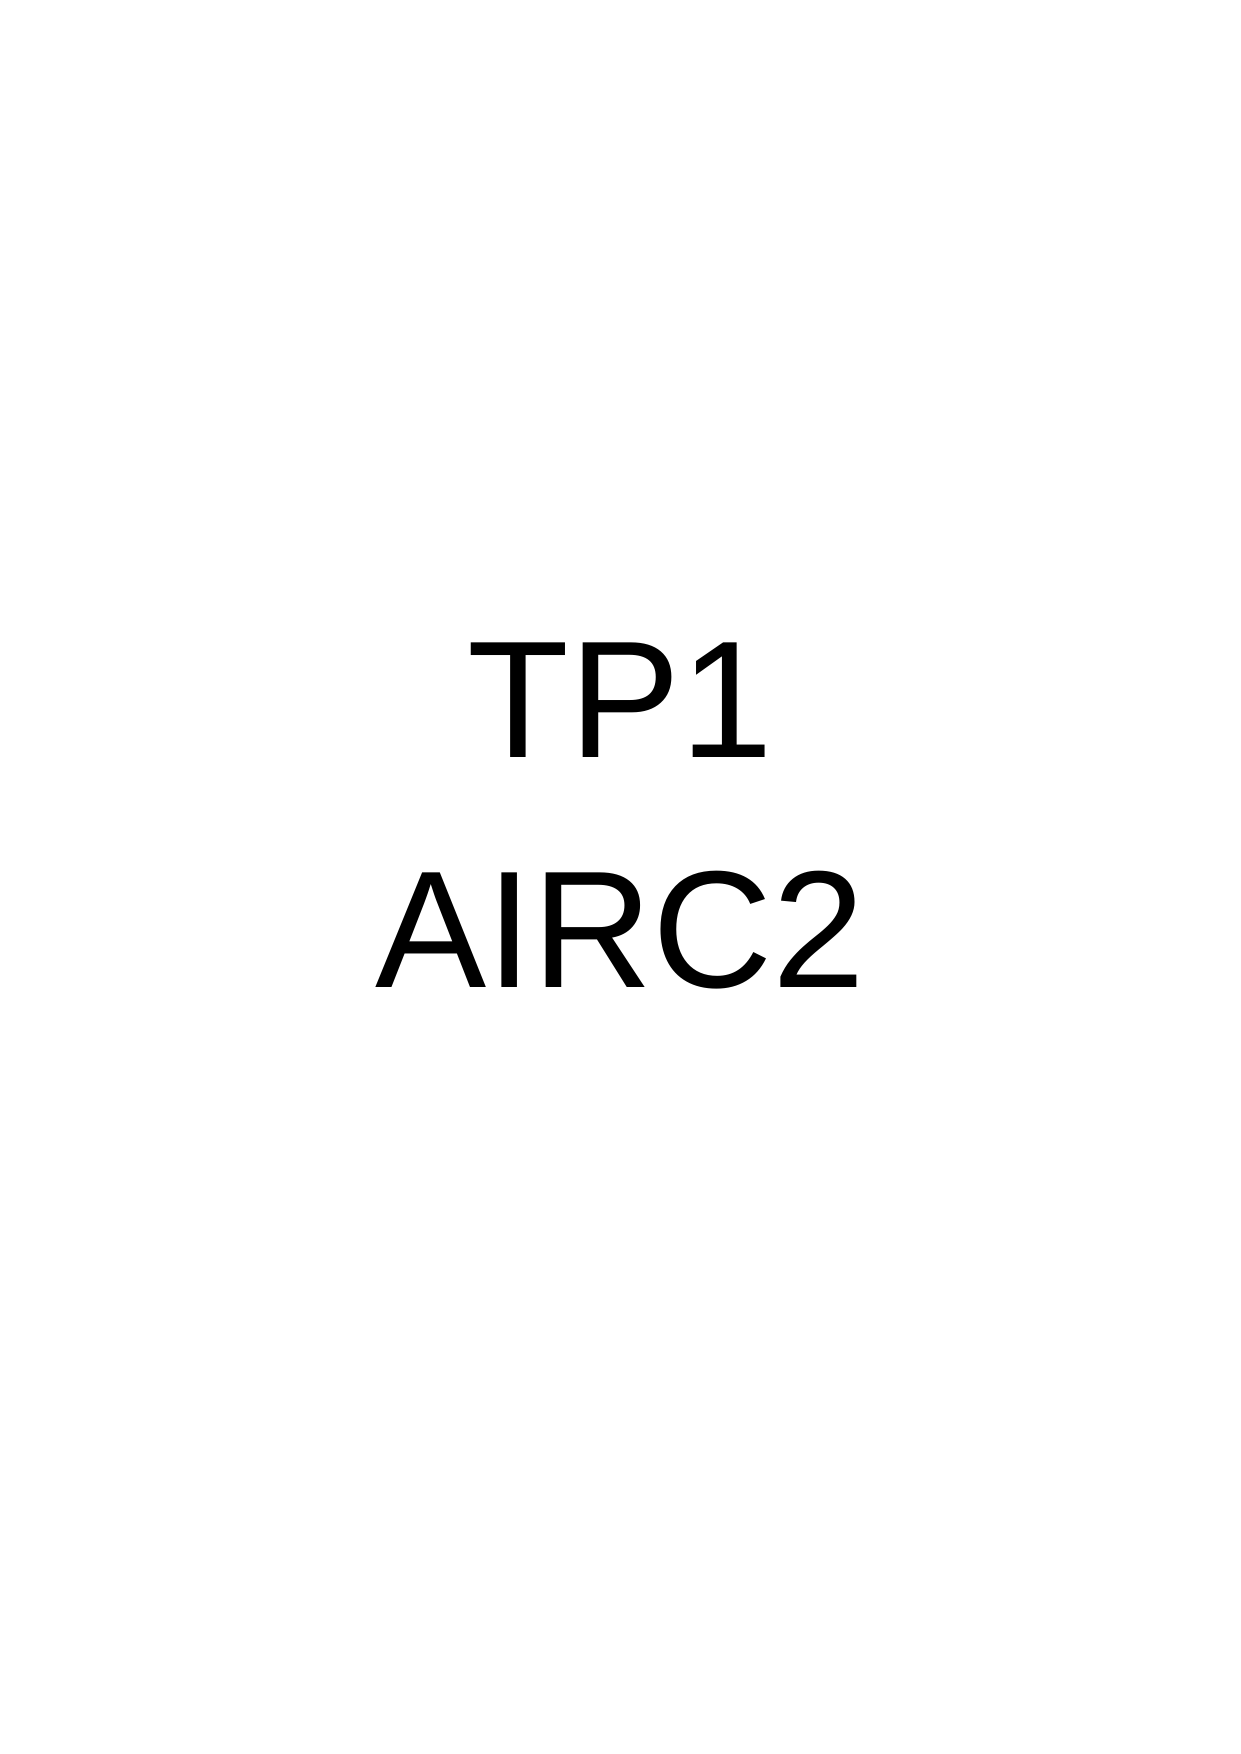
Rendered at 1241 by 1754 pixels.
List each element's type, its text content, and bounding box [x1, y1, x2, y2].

subtitle AIRC2 [118, 831, 1122, 1022]
subtitle TP1 [118, 601, 1122, 793]
